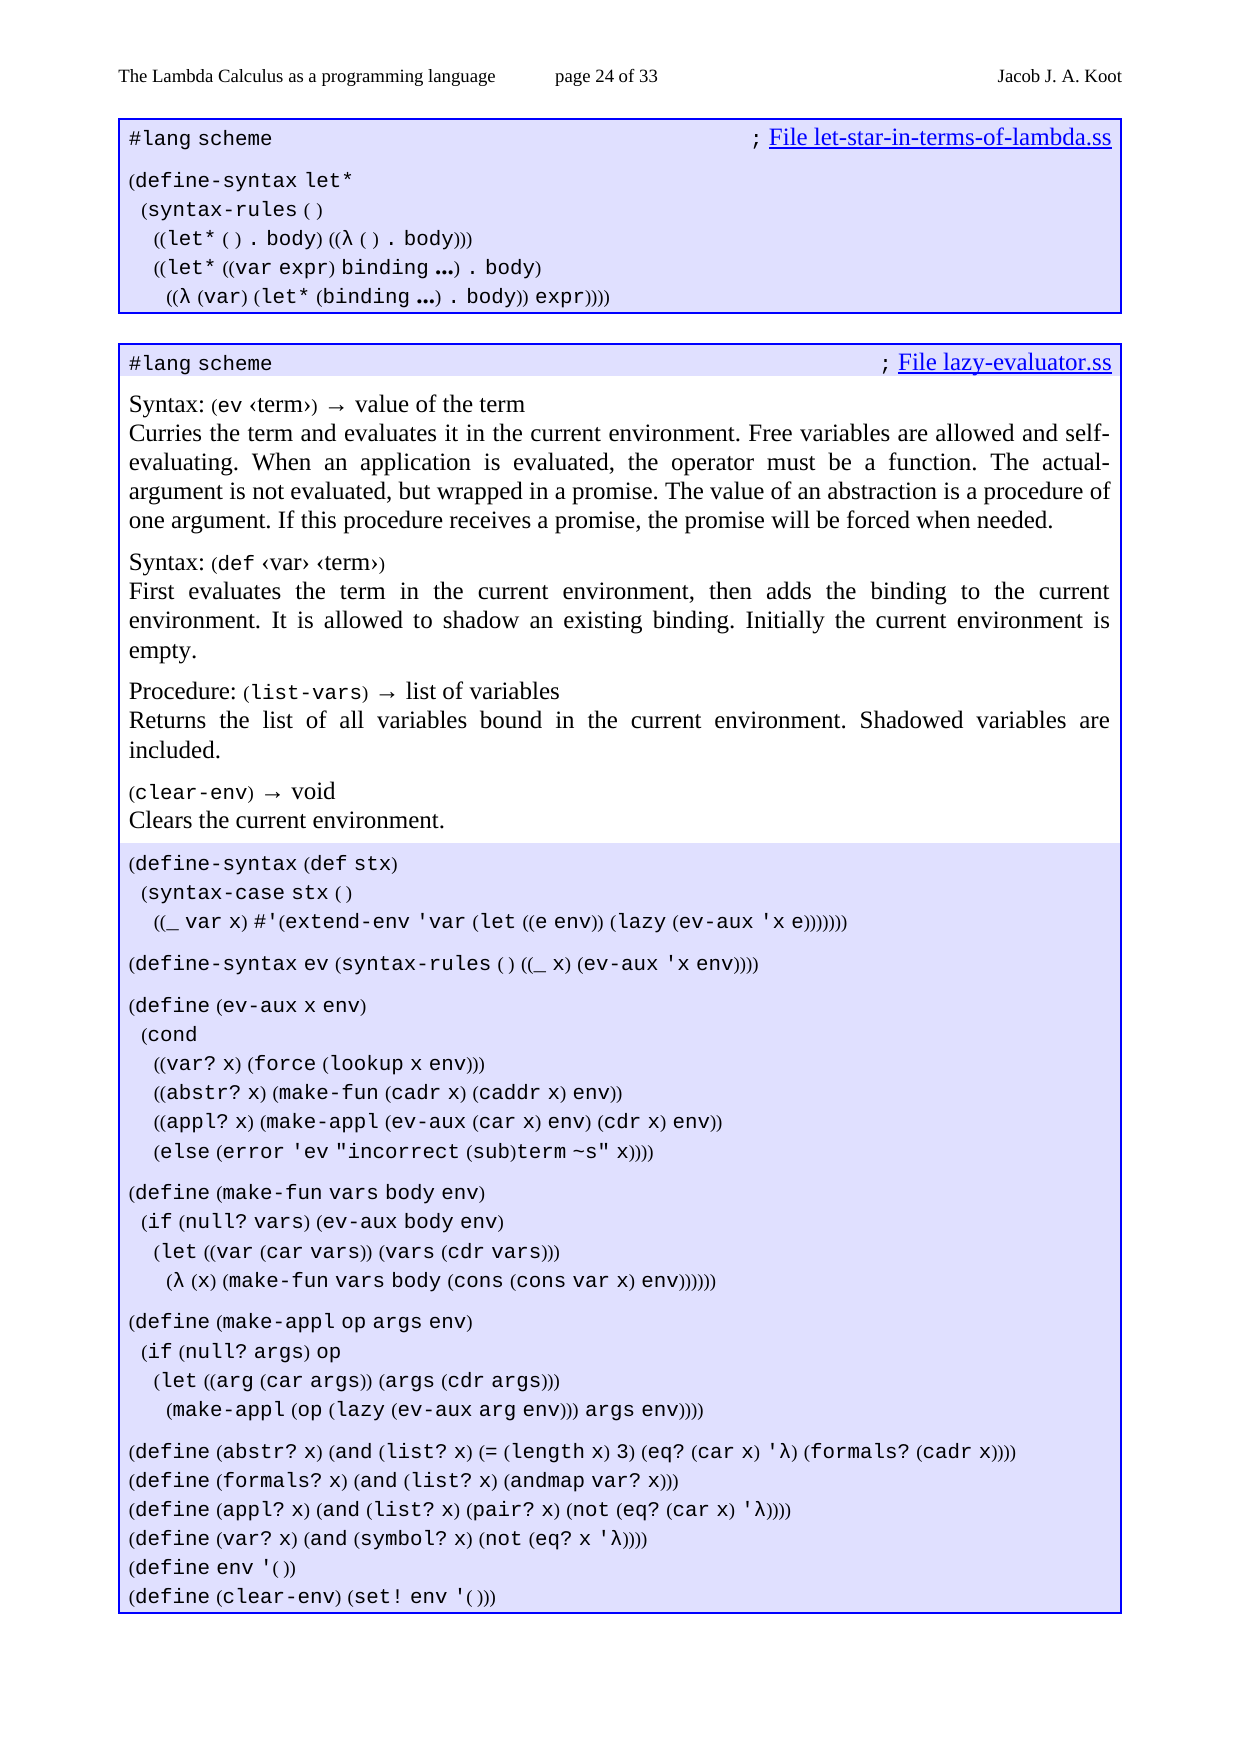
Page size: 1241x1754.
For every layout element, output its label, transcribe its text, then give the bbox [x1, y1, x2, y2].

text (define (formals? x) (and (list? x) (andmap var? x))) [120, 1460, 1120, 1489]
text (define (ev-aux x env) [120, 985, 1120, 1014]
text (make-appl (op (lazy (ev-aux arg env))) args env)))) [120, 1389, 1120, 1422]
text (define-syntax (def stx) [120, 843, 1120, 872]
text Curries the term and evaluates it in the current environment. Free variables are allowed and self-evaluating. When an application is evaluated, the operator must be a function. The actual-argument is not evaluated, but wrapped in a promise. The value of an abstraction is a procedure of one argument. If this procedure receives a promise, the promise will be forced when needed. [120, 414, 1120, 535]
text (syntax-case stx ( ) [120, 872, 1120, 901]
text (λ (x) (make-fun vars body (cons (cons var x) env)))))) [120, 1260, 1120, 1293]
text (define (appl? x) (and (list? x) (pair? x) (not (eq? (car x) 'λ)))) [120, 1489, 1120, 1518]
text (cond [120, 1014, 1120, 1043]
text ((_ var x) #'(extend-env 'var (let ((e env)) (lazy (ev-aux 'x e))))))) [120, 901, 1120, 935]
text (define (make-appl op args env) [120, 1301, 1120, 1331]
text (define (clear-env) (set! env '( ))) [120, 1576, 1120, 1612]
text First evaluates the term in the current environment, then adds the binding to the current environment. It is allowed to shadow an existing binding. Initially the current environment is empty. [120, 572, 1120, 664]
text ((let* ( ) . body) ((λ ( ) . body))) [120, 218, 1120, 247]
text (define (abstr? x) (and (list? x) (= (length x) 3) (eq? (car x) 'λ) (formals? (cadr x)))) [120, 1431, 1120, 1460]
text ((appl? x) (make-appl (ev-aux (car x) env) (cdr x) env)) [120, 1101, 1120, 1131]
text ((abstr? x) (make-fun (cadr x) (caddr x) env)) [120, 1072, 1120, 1101]
text (define-syntax ev (syntax-rules ( ) ((_ x) (ev-aux 'x env)))) [120, 943, 1120, 976]
text (else (error 'ev "incorrect (sub)term ~s" x)))) [120, 1131, 1120, 1164]
text #lang scheme #| ; File lazy-evaluator.ss [120, 345, 1120, 376]
text (syntax-rules ( ) [120, 189, 1120, 218]
text (let ((var (car vars)) (vars (cdr vars))) [120, 1231, 1120, 1260]
text #lang scheme ; File let-star-in-terms-of-lambda.ss [120, 120, 1120, 151]
text (let ((arg (car args)) (args (cdr args))) [120, 1360, 1120, 1389]
text Syntax: (ev ‹term›) → value of the term [120, 385, 1120, 414]
text (define-syntax let* [120, 160, 1120, 189]
text (clear-env) → void [120, 772, 1120, 801]
text (if (null? vars) (ev-aux body env) [120, 1201, 1120, 1231]
text (define (var? x) (and (symbol? x) (not (eq? x 'λ)))) [120, 1518, 1120, 1547]
text Clears the current environment.|# [120, 801, 1120, 835]
text ((λ (var) (let* (binding ...) . body)) expr)))) [120, 276, 1120, 312]
text (define (make-fun vars body env) [120, 1172, 1120, 1201]
text Procedure: (list-vars) → list of variables [120, 672, 1120, 701]
text (define env '( )) [120, 1547, 1120, 1576]
text Returns the list of all variables bound in the current environment. Shadowed variables are included. [120, 701, 1120, 764]
text ((var? x) (force (lookup x env))) [120, 1043, 1120, 1072]
text Syntax: (def ‹var› ‹term›) [120, 543, 1120, 572]
text (if (null? args) op [120, 1331, 1120, 1360]
text ((let* ((var expr) binding ...) . body) [120, 247, 1120, 276]
